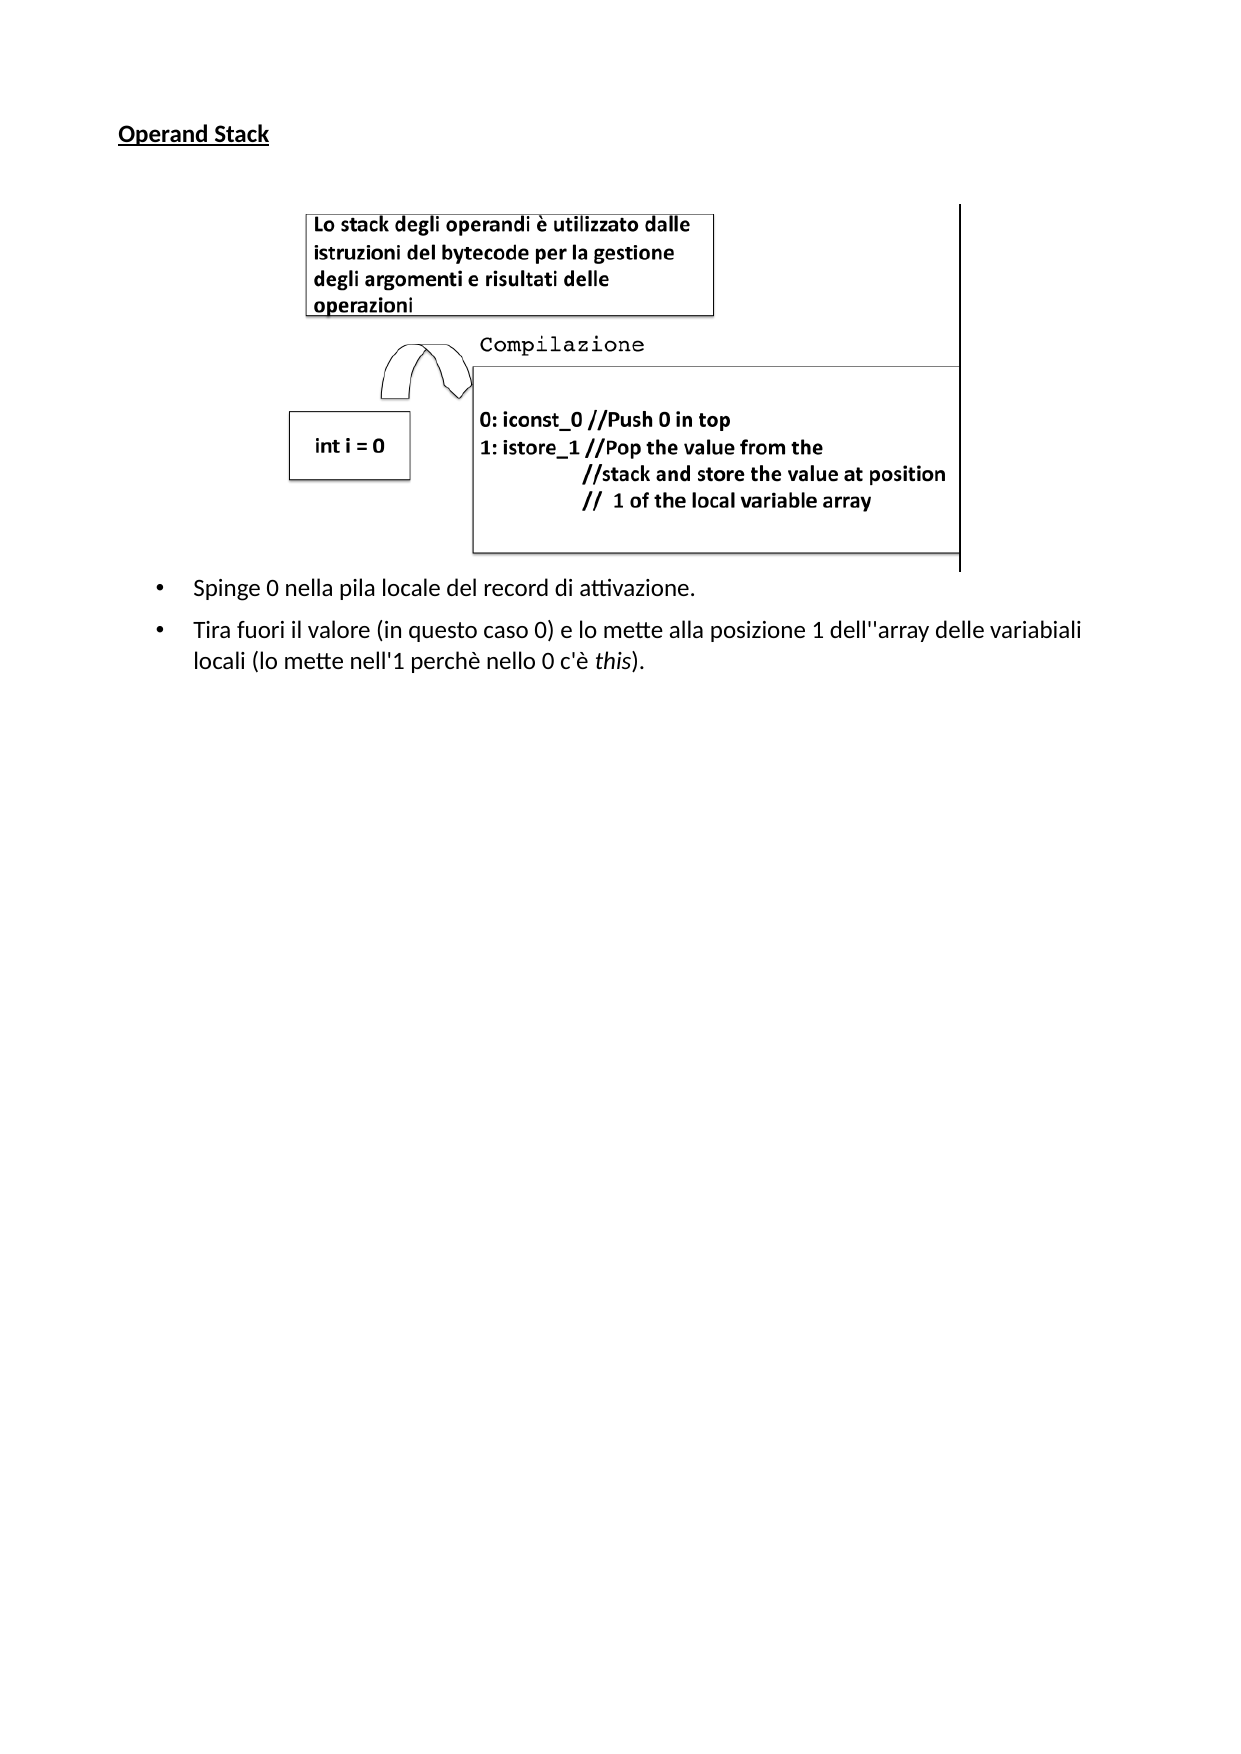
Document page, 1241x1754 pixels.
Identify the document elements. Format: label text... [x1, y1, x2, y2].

list Tira fuori il valore (in questo caso 0) e lo mette alla posizione 1 dell''array delle variabiali locali (lo mette nell'1 perchè nello 0 c'è this). [156, 615, 1122, 676]
picture [279, 204, 962, 572]
text Operand Stack [118, 118, 1122, 149]
list Spinge 0 nella pila locale del record di attivazione. [156, 204, 1122, 602]
